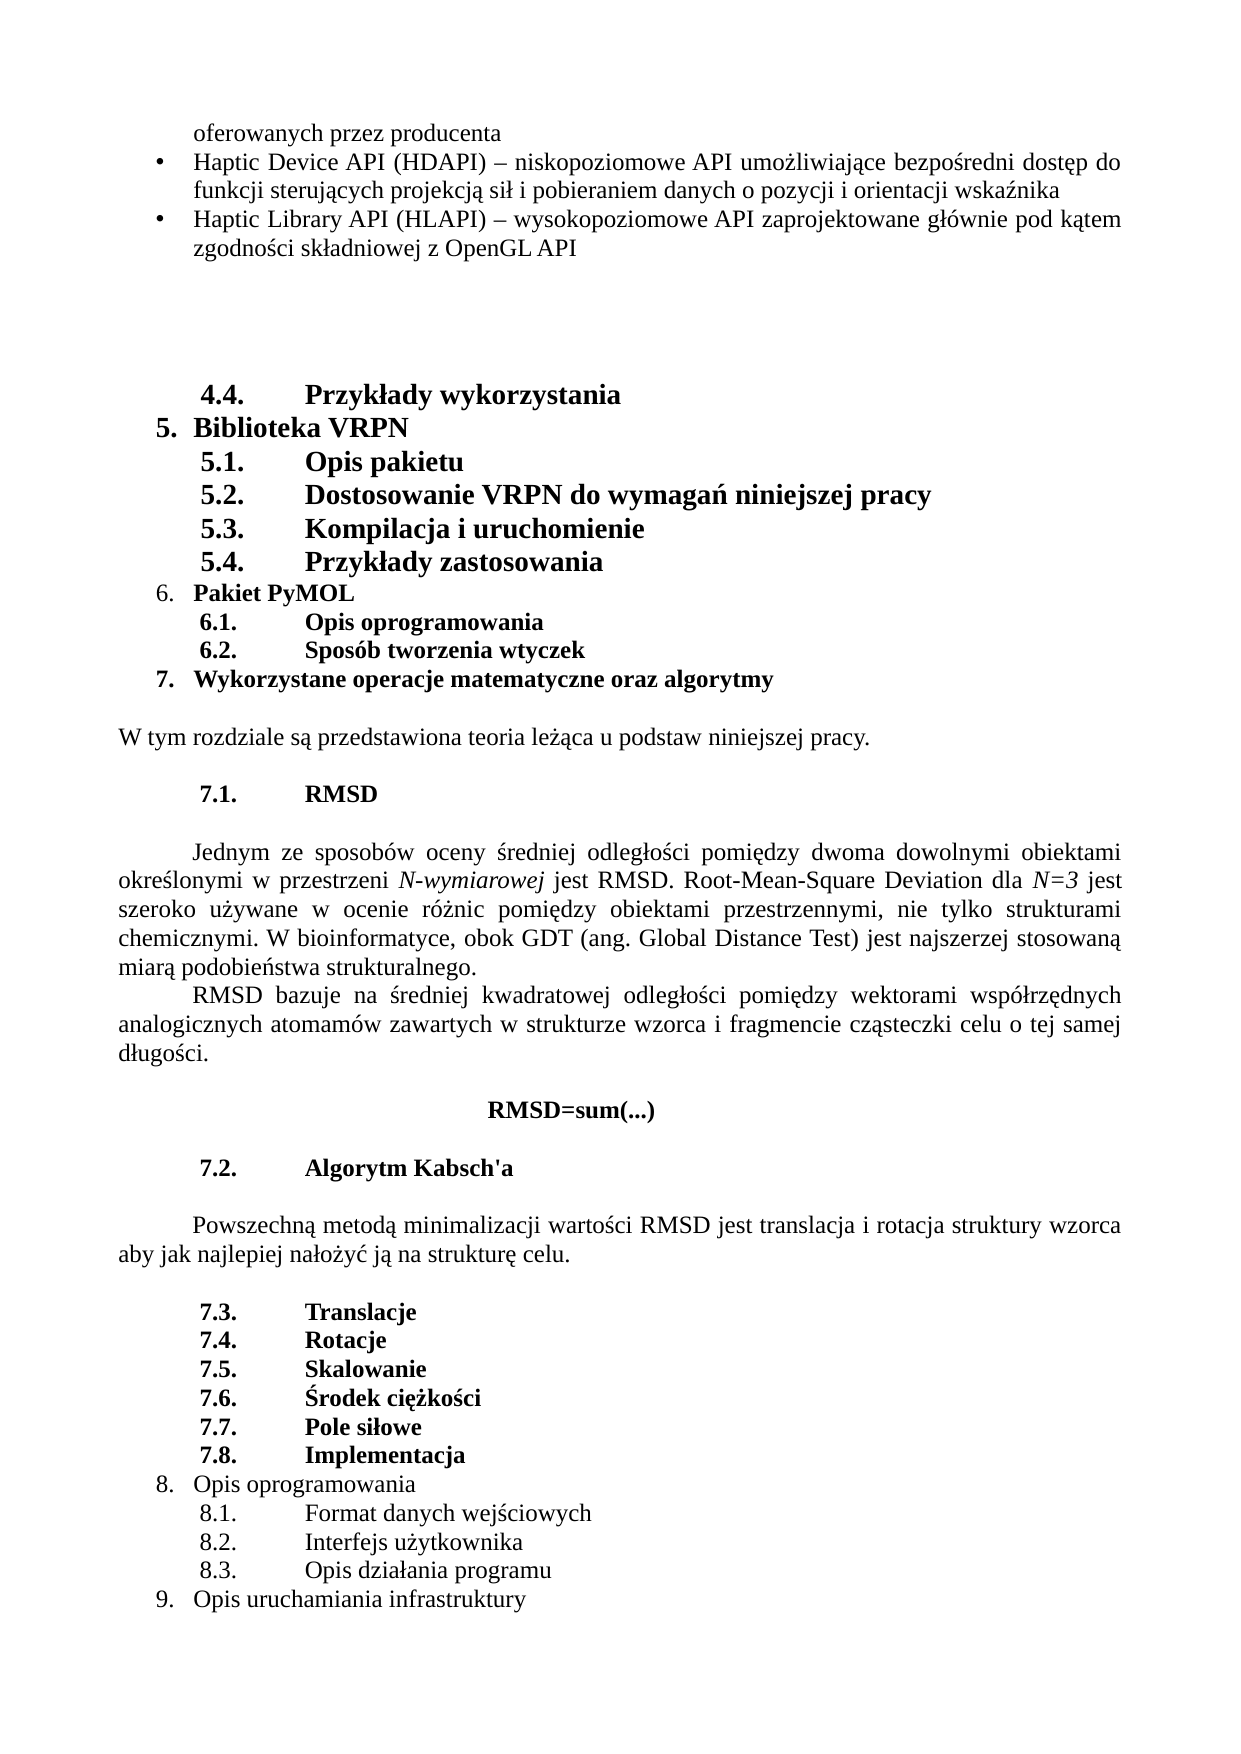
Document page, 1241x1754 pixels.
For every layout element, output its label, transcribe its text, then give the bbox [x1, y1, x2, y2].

list Haptic Device API (HDAPI) – niskopoziomowe API umożliwiające bezpośredni dostęp do funkcji sterujących projekcją sił i pobieraniem danych o pozycji i orientacji wskaźnika [156, 147, 1122, 204]
list Opis działania programu [193, 1556, 1122, 1584]
list Pakiet PyMOL [156, 578, 1122, 607]
text Jednym ze sposobów oceny średniej odległości pomiędzy dwoma dowolnymi obiektami określonymi w przestrzeni N-wymiarowej jest RMSD. Root-Mean-Square Deviation dla N=3 jest szeroko używane w ocenie różnic pomiędzy obiektami przestrzennymi, nie tylko strukturami chemicznymi. W bioinformatyce, obok GDT (ang. Global Distance Test) jest najszerzej stosowaną miarą podobieństwa strukturalnego. [118, 837, 1122, 981]
text W tym rozdziale są przedstawiona teoria leżąca u podstaw niniejszej pracy. [118, 722, 1122, 751]
list Algorytm Kabsch'a [193, 1153, 1122, 1182]
list Opis oprogramowania [156, 1469, 1122, 1498]
list Pole siłowe [193, 1412, 1122, 1441]
list Haptic Library API (HLAPI) – wysokopoziomowe API zaprojektowane głównie pod kątem zgodności składniowej z OpenGL API [156, 204, 1122, 262]
list Translacje [193, 1297, 1122, 1326]
list Interfejs użytkownika [193, 1527, 1122, 1556]
list Biblioteka VRPN [156, 410, 1122, 444]
text RMSD=sum(...) [118, 1096, 1122, 1124]
list Sposób tworzenia wtyczek [193, 636, 1122, 664]
list Opis oprogramowania [193, 607, 1122, 636]
list Przykłady zastosowania [193, 544, 1122, 578]
text Powszechną metodą minimalizacji wartości RMSD jest translacja i rotacja struktury wzorca aby jak najlepiej nałożyć ją na strukturę celu. [118, 1211, 1122, 1268]
list Środek ciężkości [193, 1383, 1122, 1412]
list oferowanych przez producenta [156, 118, 1122, 147]
list Kompilacja i uruchomienie [193, 511, 1122, 544]
list Rotacje [193, 1326, 1122, 1354]
list Wykorzystane operacje matematyczne oraz algorytmy [156, 664, 1122, 693]
text RMSD bazuje na średniej kwadratowej odległości pomiędzy wektorami współrzędnych analogicznych atomamów zawartych w strukturze wzorca i fragmencie cząsteczki celu o tej samej długości. [118, 981, 1122, 1067]
list Przykłady wykorzystania [193, 377, 1122, 410]
list Skalowanie [193, 1354, 1122, 1383]
list Format danych wejściowych [193, 1498, 1122, 1527]
list Opis uruchamiania infrastruktury [156, 1584, 1122, 1613]
list Opis pakietu [193, 444, 1122, 477]
list Implementacja [193, 1441, 1122, 1469]
list Dostosowanie VRPN do wymagań niniejszej pracy [193, 477, 1122, 511]
list RMSD [193, 779, 1122, 808]
